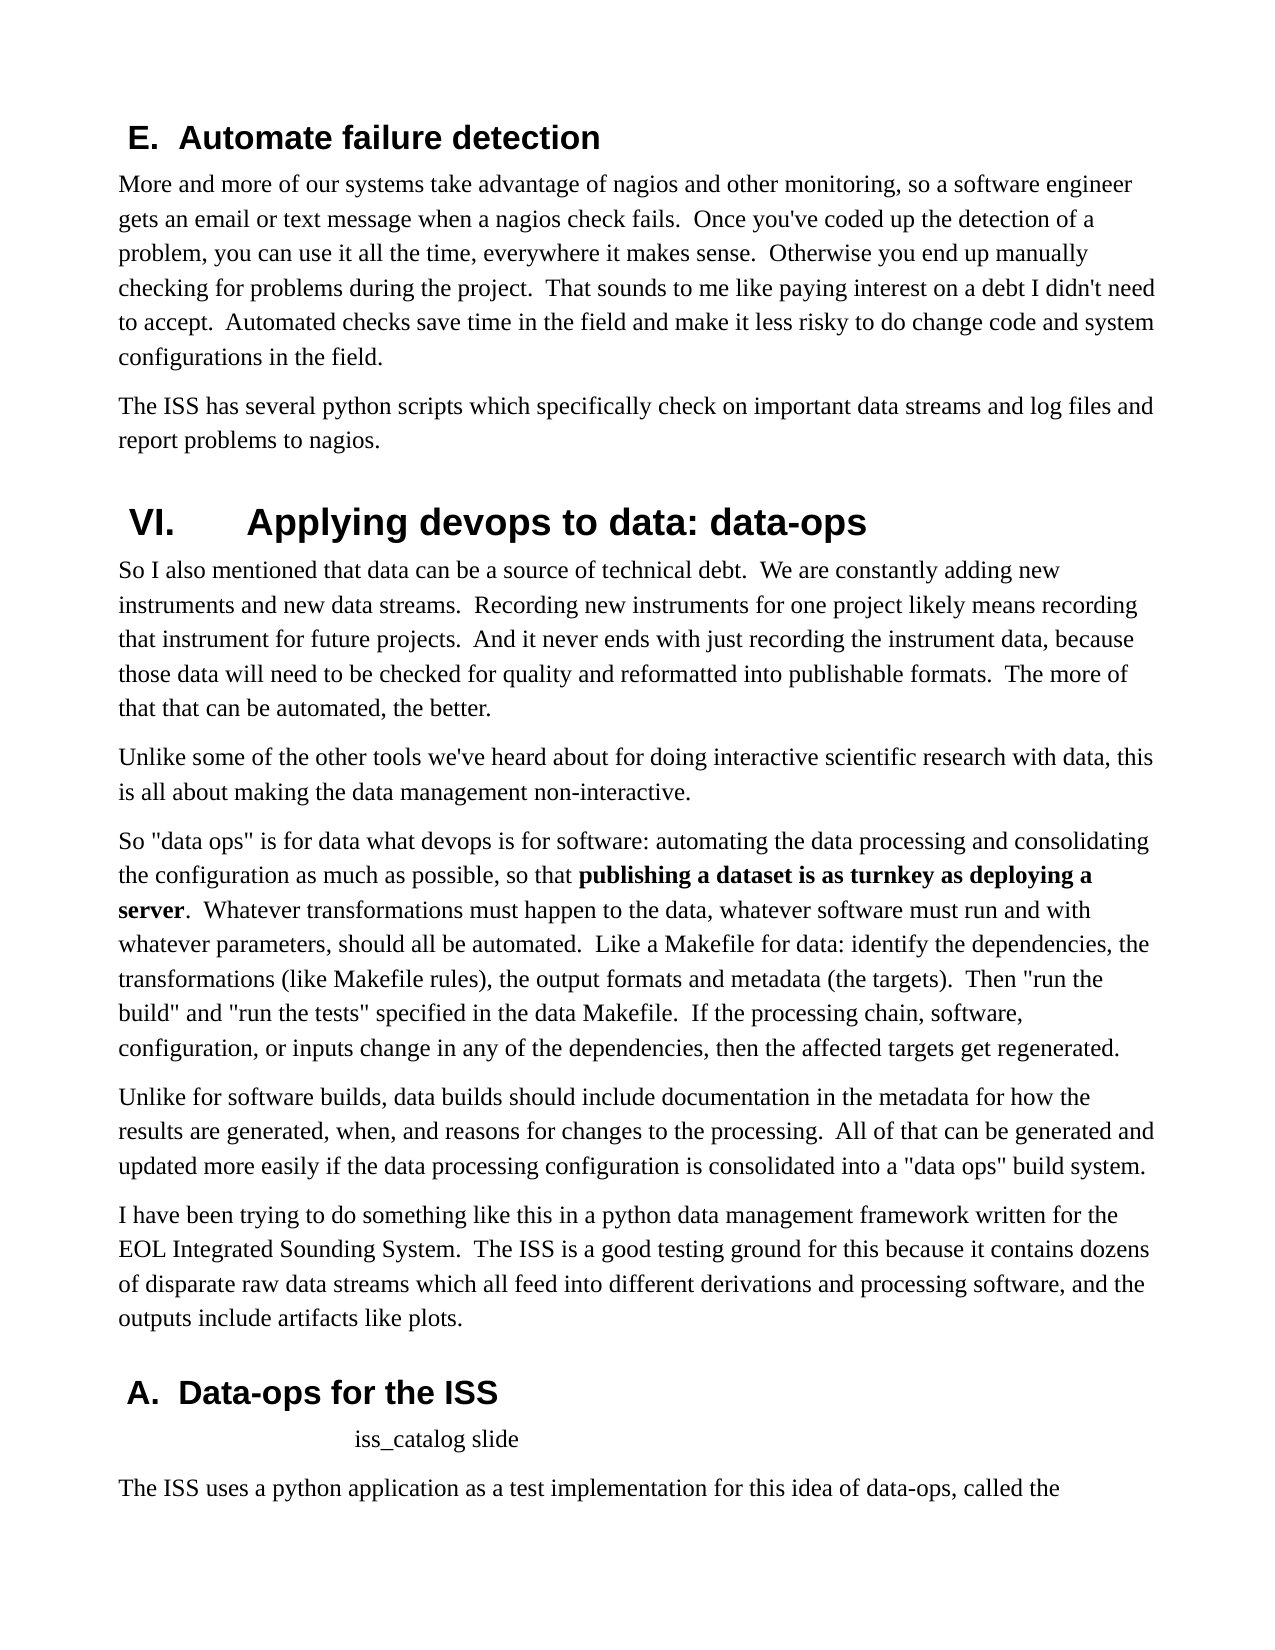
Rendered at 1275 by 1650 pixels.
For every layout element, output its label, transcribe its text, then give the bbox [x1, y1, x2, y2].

text Unlike for software builds, data builds should include documentation in the metadata for how the results are generated, when, and reasons for changes to the processing. All of that can be generated and updated more easily if the data processing configuration is consolidated into a "data ops" build system. [118, 1082, 1157, 1179]
text I have been trying to do something like this in a python data management framework written for the EOL Integrated Sounding System. The ISS is a good testing ground for this because it contains dozens of disparate raw data streams which all feed into different derivations and processing software, and the outputs include artifacts like plots. [118, 1200, 1157, 1332]
text More and more of our systems take advantage of nagios and other monitoring, so a software engineer gets an email or text message when a nagios check fails. Once you've coded up the detection of a problem, you can use it all the time, everywhere it makes sense. Otherwise you end up manually checking for problems during the project. That sounds to me like paying interest on a debt I didn't need to accept. Automated checks save time in the field and make it less risky to do change code and system configurations in the field. [118, 169, 1157, 370]
text The ISS has several python scripts which specifically check on important data streams and log files and report problems to nagios. [118, 391, 1157, 454]
subtitle Applying devops to data: data-ops [118, 499, 1157, 543]
text So "data ops" is for data what devops is for software: automating the data processing and consolidating the configuration as much as possible, so that publishing a dataset is as turnkey as deploying a server. Whatever transformations must happen to the data, whatever software must run and with whatever parameters, should all be automated. Like a Makefile for data: identify the dependencies, the transformations (like Makefile rules), the output formats and metadata (the targets). Then "run the build" and "run the tests" specified in the data Makefile. If the processing chain, software, configuration, or inputs change in any of the dependencies, then the affected targets get regenerated. [118, 826, 1157, 1062]
text So I also mentioned that data can be a source of technical debt. We are constantly adding new instruments and new data streams. Recording new instruments for one project likely means recording that instrument for future projects. And it never ends with just recording the instrument data, because those data will need to be checked for quality and reformatted into publishable formats. The more of that that can be automated, the better. [118, 555, 1157, 722]
text iss_catalog slide [354, 1424, 1157, 1453]
text The ISS uses a python application as a test implementation for this idea of data-ops, called the [118, 1473, 1157, 1502]
subtitle Data-ops for the ISS [118, 1373, 1157, 1412]
subtitle Automate failure detection [118, 118, 1157, 157]
text Unlike some of the other tools we've heard about for doing interactive scientific research with data, this is all about making the data management non-interactive. [118, 742, 1157, 806]
